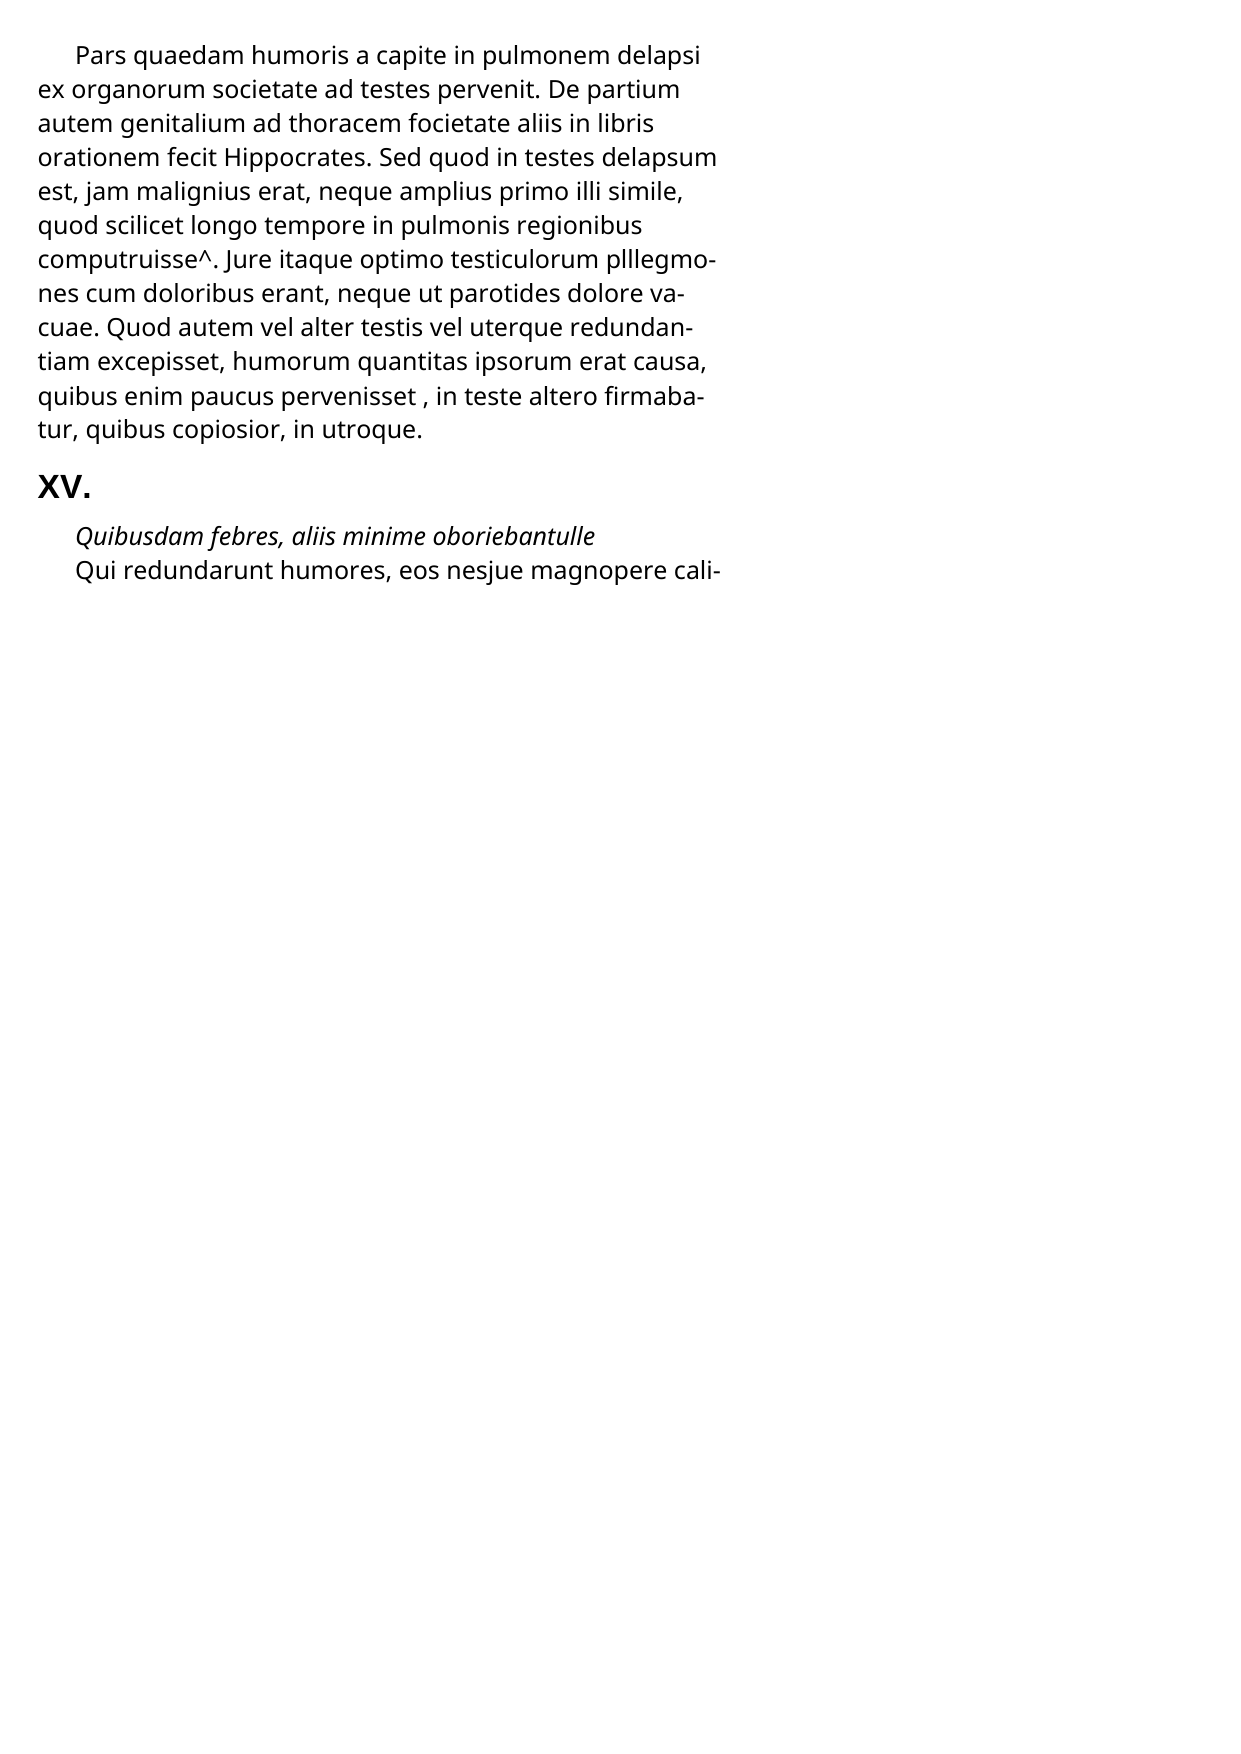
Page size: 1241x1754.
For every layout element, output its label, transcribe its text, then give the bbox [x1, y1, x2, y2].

text Qui redundarunt humores, eos nesjue magnopere cali- [37, 552, 1203, 586]
text Quibusdam febres, aliis minime oboriebantulle [37, 518, 1203, 552]
text Pars quaedam humoris a capite in pulmonem delapsi ex organorum societate ad testes pervenit. De partium autem genitalium ad thoracem focietate aliis in libris orationem fecit Hippocrates. Sed quod in testes delapsum est, jam malignius erat, neque amplius primo illi simile, quod scilicet longo tempore in pulmonis regionibus computruisse^. Jure itaque optimo testiculorum plllegmo- nes cum doloribus erant, neque ut parotides dolore va- cuae. Quod autem vel alter testis vel uterque redundan- tiam excepisset, humorum quantitas ipsorum erat causa, quibus enim paucus pervenisset , in teste altero firmaba- tur, quibus copiosior, in utroque. [37, 37, 1203, 446]
subtitle XV. [37, 467, 1203, 506]
